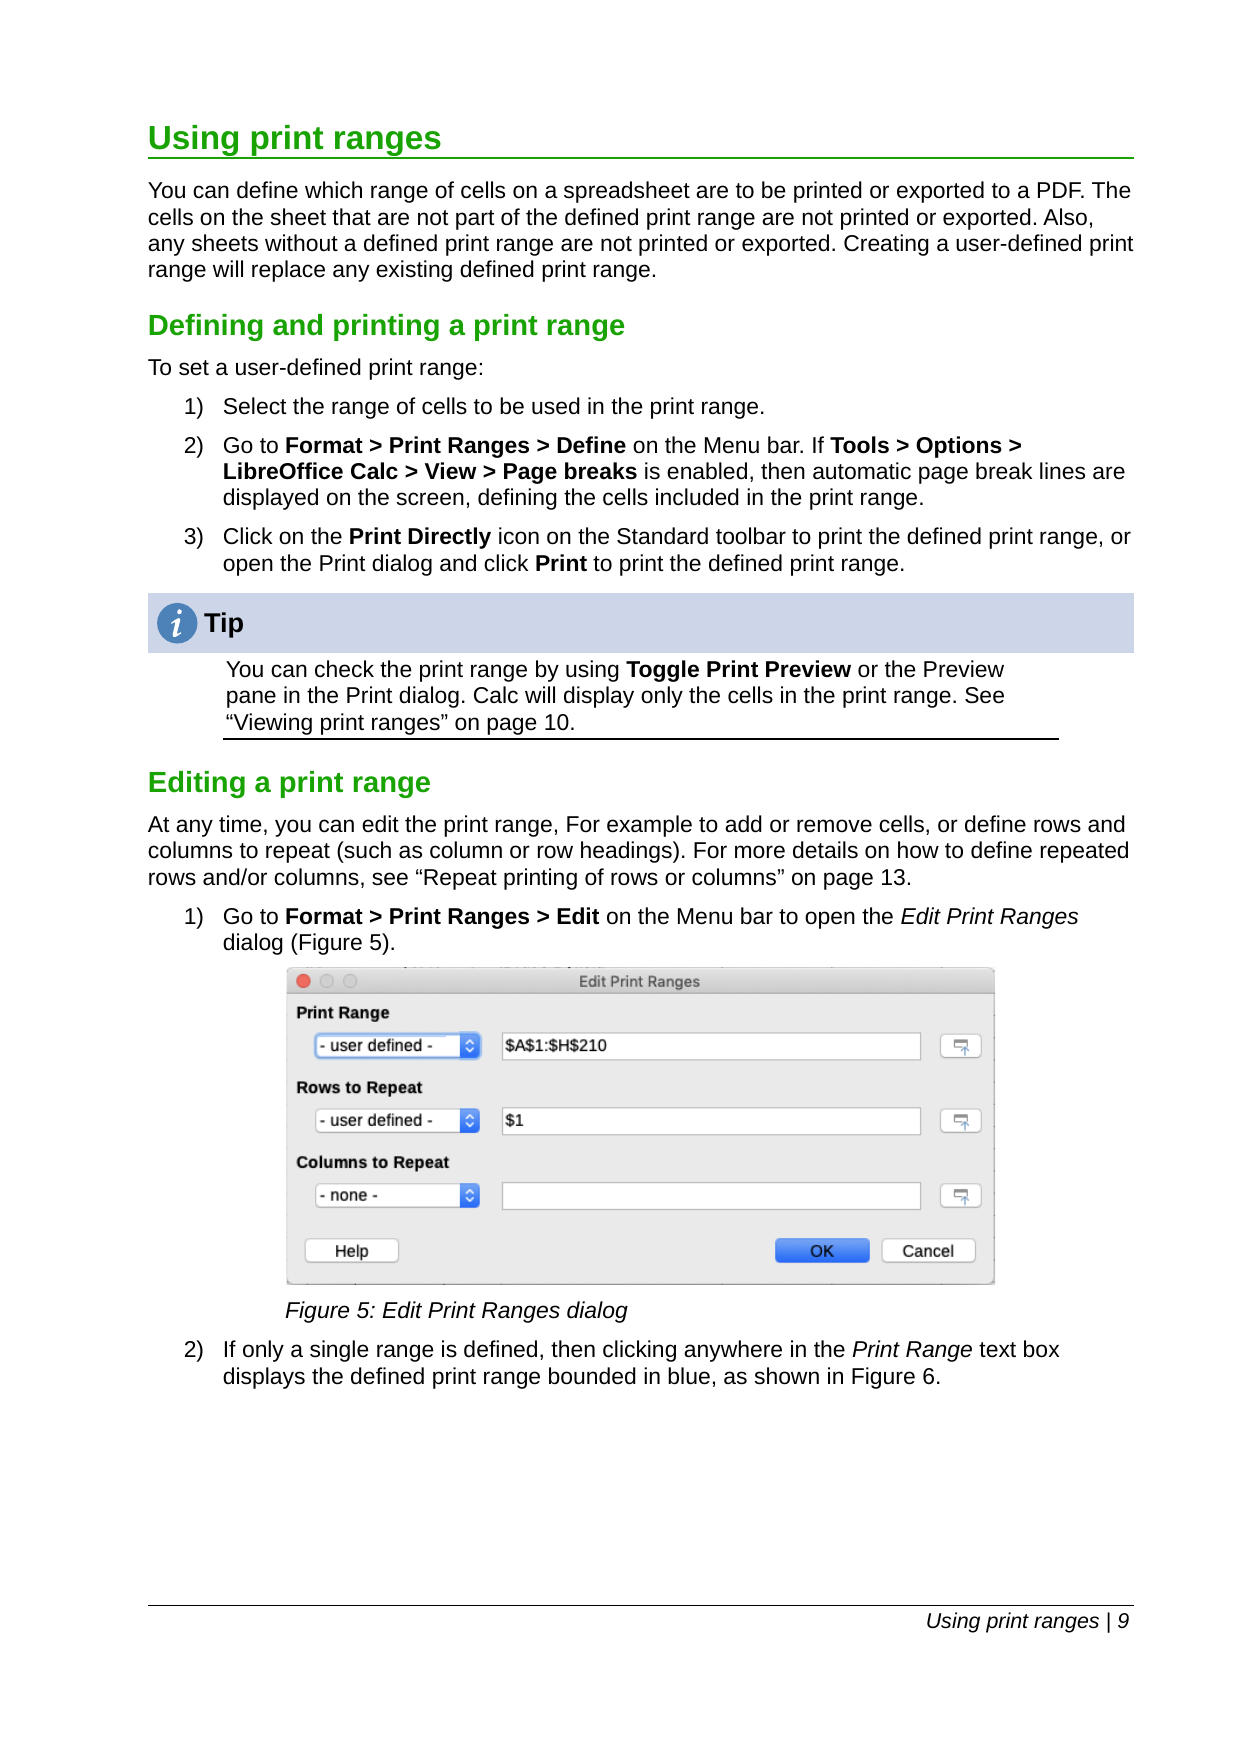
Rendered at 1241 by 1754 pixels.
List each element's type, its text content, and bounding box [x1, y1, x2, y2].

subtitle Tip [148, 593, 1134, 653]
list Go to Format > Print Ranges > Edit on the Menu bar to open the Edit Print Ranges dialog (Figure 5). [204, 903, 1134, 955]
list Go to Format > Print Ranges > Define on the Menu bar. If Tools > Options > LibreOffice Calc > View > Page breaks is enabled, then automatic page break lines are displayed on the screen, defining the cells included in the print range. [204, 432, 1134, 511]
list To set a user-defined print range: [148, 354, 1134, 380]
text At any time, you can edit the print range, For example to add or remove cells, or define rows and columns to repeat (such as column or row headings). For more details on how to define repeated rows and/or columns, see “Repeat printing of rows or columns” on page 13. [148, 811, 1134, 890]
subtitle Defining and printing a print range [148, 308, 1134, 341]
subtitle Editing a print range [148, 765, 1134, 798]
list Click on the Print Directly icon on the Standard toolbar to print the defined print range, or open the Print dialog and click Print to print the defined print range. [204, 523, 1134, 576]
list If only a single range is defined, then clicking anywhere in the Print Range text box displays the defined print range bounded in blue, as shown in Figure 6. [204, 1336, 1134, 1389]
text You can check the print range by using Toggle Print Preview or the Preview pane in the Print dialog. Calc will display only the cells in the print range. See “Viewing print ranges” on page 10. [223, 653, 1059, 738]
subtitle Using print ranges [148, 118, 1134, 157]
text You can define which range of cells on a spreadsheet are to be printed or exported to a PDF. The cells on the sheet that are not part of the defined print range are not printed or exported. Also, any sheets without a defined print range are not printed or exported. Creating a user-defined print range will replace any existing defined print range. [148, 177, 1134, 283]
list Select the range of cells to be used in the print range. [204, 393, 1134, 419]
text Figure 5: Edit Print Ranges dialog [285, 1297, 997, 1324]
picture [286, 967, 996, 1285]
